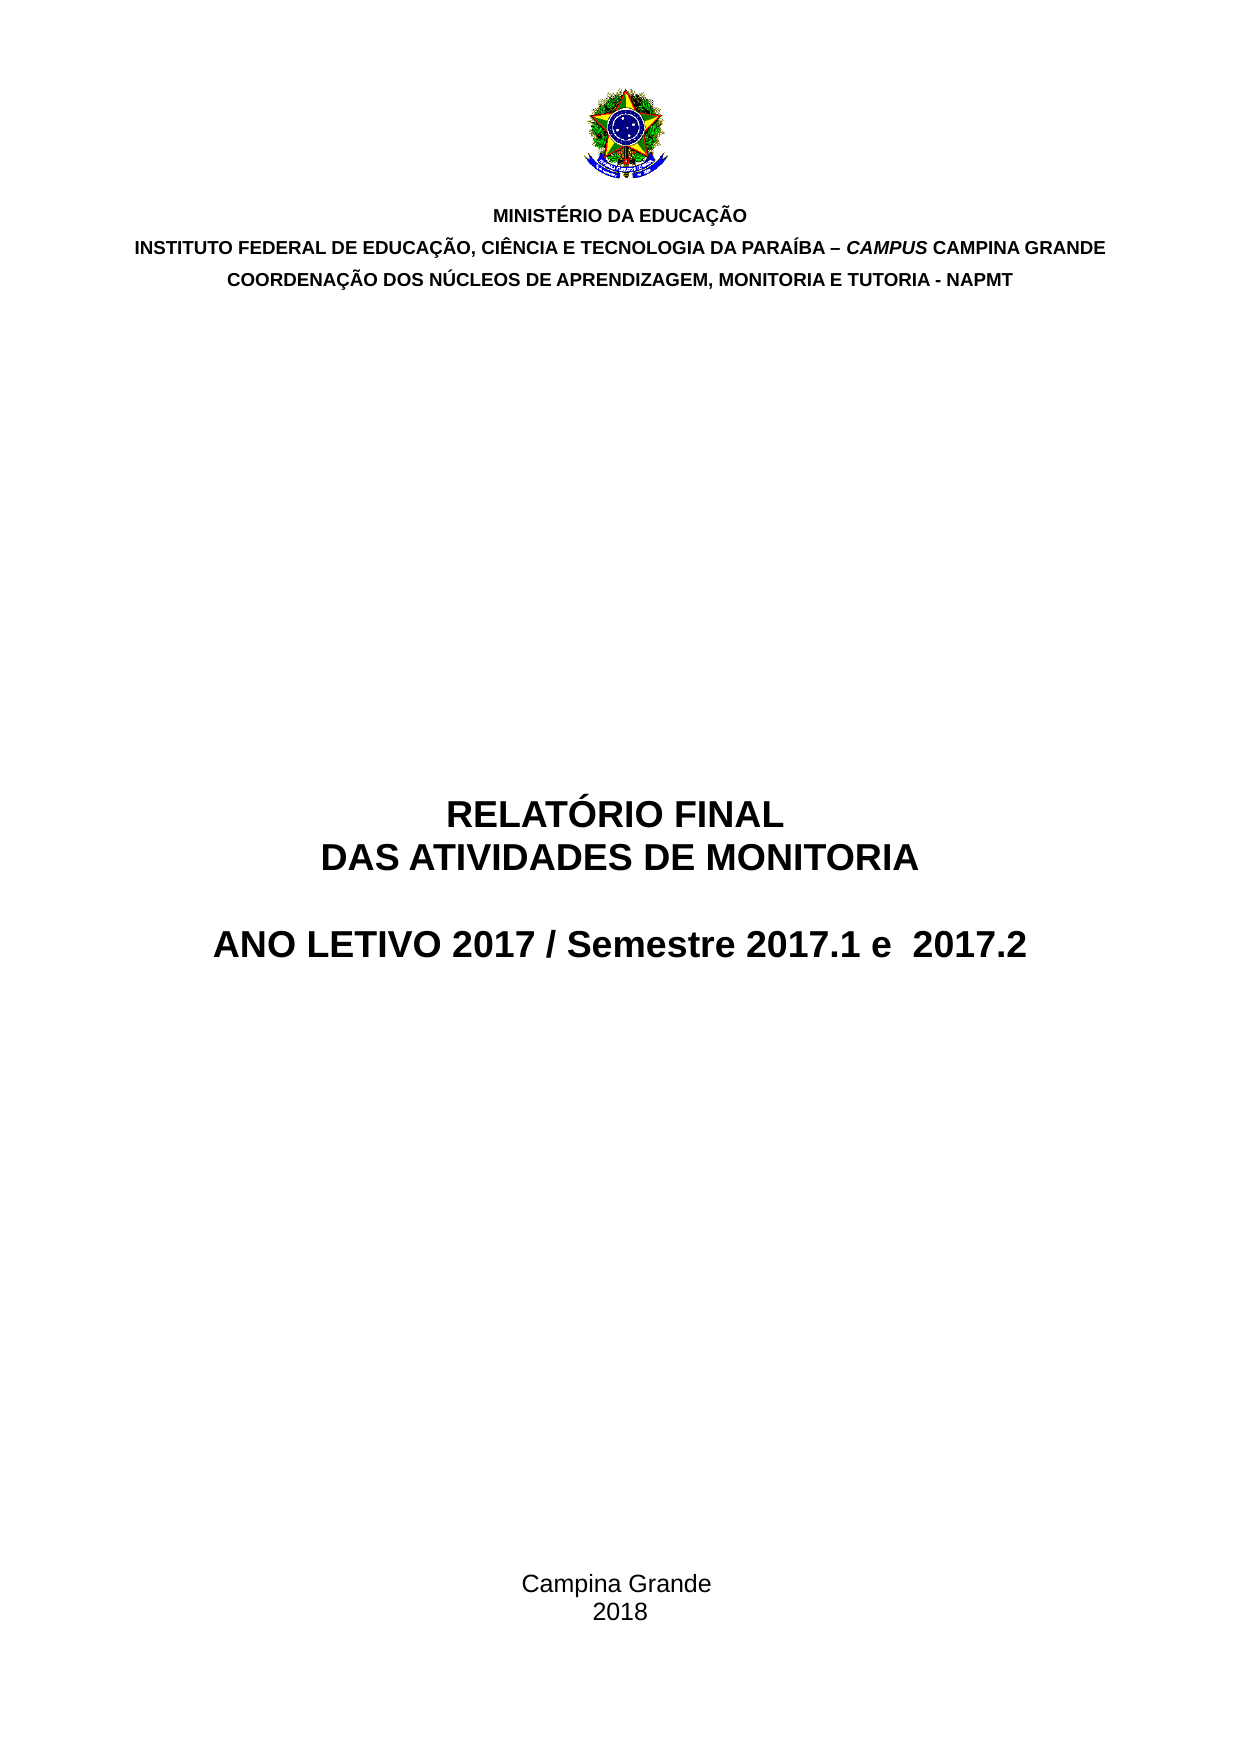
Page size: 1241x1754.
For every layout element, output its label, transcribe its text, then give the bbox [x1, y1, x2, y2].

text MINISTÉRIO DA EDUCAÇÃO [118, 204, 1122, 226]
text RELATÓRIO FINAL [118, 792, 1122, 836]
text ANO LETIVO 2017 / Semestre 2017.1 e 2017.2 [118, 922, 1122, 965]
text 2018 [118, 1597, 1122, 1626]
text Campina Grande [118, 1569, 1122, 1597]
picture [583, 86, 669, 180]
text DAS ATIVIDADES DE MONITORIA [118, 836, 1122, 879]
text INSTITUTO FEDERAL DE EDUCAÇÃO, CIÊNCIA E TECNOLOGIA DA PARAÍBA – CAMPUS CAMPINA GRANDE [118, 237, 1122, 258]
text COORDENAÇÃO DOS NÚCLEOS DE APRENDIZAGEM, MONITORIA E TUTORIA - NAPMT [118, 269, 1122, 291]
